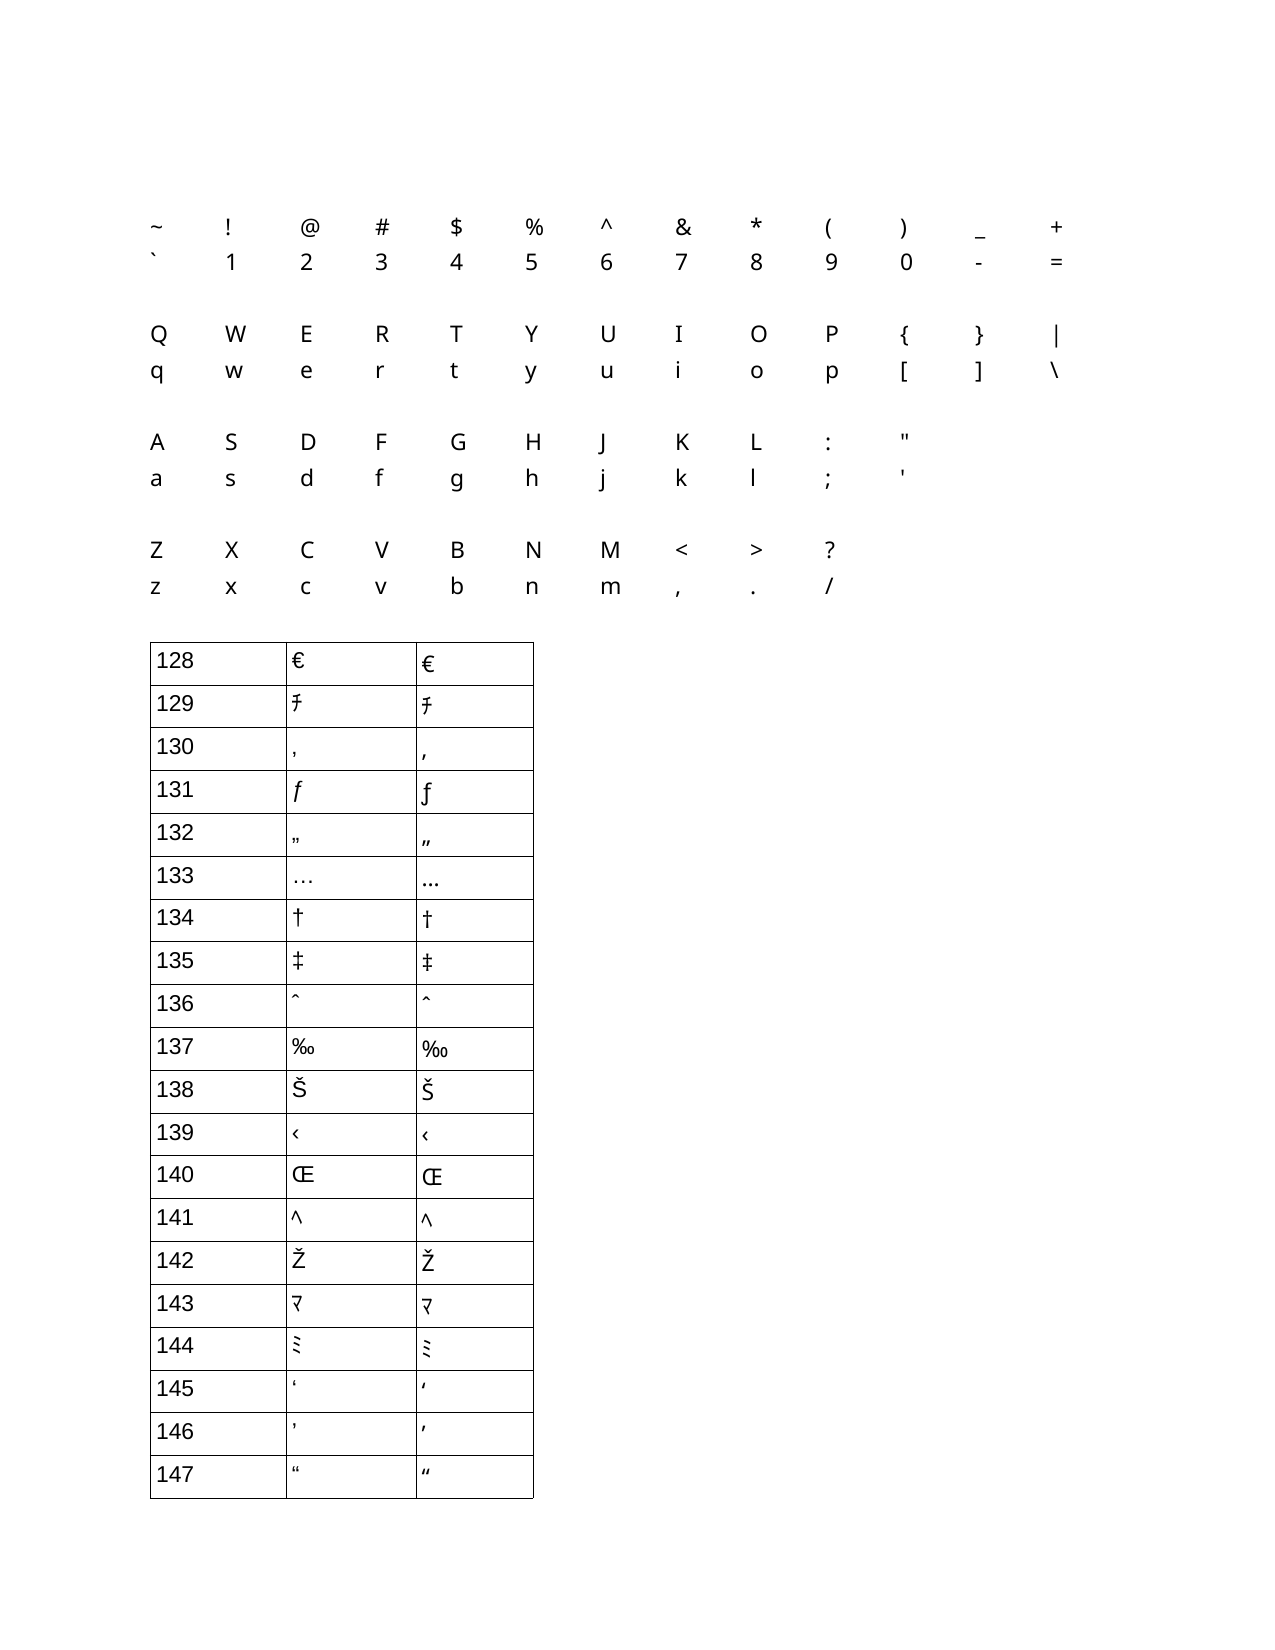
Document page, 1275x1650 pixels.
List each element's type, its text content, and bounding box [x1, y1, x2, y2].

table_cell 137 [151, 1028, 286, 1070]
table_cell 143 [151, 1285, 286, 1327]
text A S D F G H J K L : " [150, 426, 1125, 457]
table_cell 140 [151, 1156, 286, 1198]
table_header € [417, 643, 533, 684]
table_cell 146 [151, 1413, 286, 1455]
table_cell 136 [151, 985, 286, 1027]
table_cell ˆ [287, 985, 416, 1027]
table_cell ﾐ [287, 1328, 416, 1369]
table_cell “ [417, 1456, 533, 1498]
table_cell Œ [287, 1156, 416, 1198]
table_cell ‡ [417, 942, 533, 984]
table_cell 144 [151, 1328, 286, 1369]
table_cell Ž [287, 1242, 416, 1284]
table_cell ’ [417, 1413, 533, 1455]
table_cell ‰ [417, 1028, 533, 1070]
table_cell 138 [151, 1071, 286, 1113]
table_cell 134 [151, 900, 286, 941]
table_cell ‚ [417, 728, 533, 770]
table_cell ‘ [417, 1371, 533, 1412]
table_cell † [287, 900, 416, 941]
text a s d f g h j k l ; ' [150, 462, 1125, 493]
table_cell ˆ [417, 985, 533, 1027]
table_cell ‡ [287, 942, 416, 984]
table_cell 139 [151, 1114, 286, 1155]
table_cell 145 [151, 1371, 286, 1412]
table_cell ‰ [287, 1028, 416, 1070]
table_cell 142 [151, 1242, 286, 1284]
table_cell ‚ [287, 728, 416, 770]
table_cell … [287, 857, 416, 898]
table_cell 147 [151, 1456, 286, 1498]
text ` 1 2 3 4 5 6 7 8 9 0 - = [150, 246, 1125, 278]
table_cell ﾁ [287, 686, 416, 727]
table_cell † [417, 900, 533, 941]
text Q W E R T Y U I O P { } | [150, 318, 1125, 349]
table_cell 132 [151, 814, 286, 856]
table_cell ﾁ [417, 686, 533, 727]
table_cell Š [417, 1071, 533, 1113]
table_cell ‹ [417, 1114, 533, 1155]
table_cell „ [417, 814, 533, 856]
table_header 128 [151, 643, 286, 684]
table_cell ‹ [287, 1114, 416, 1155]
text Z X C V B N M < > ? [150, 534, 1125, 565]
table_cell 130 [151, 728, 286, 770]
table_cell “ [287, 1456, 416, 1498]
table_cell ﾐ [417, 1328, 533, 1369]
table_cell ƒ [287, 771, 416, 813]
table_cell ƒ [417, 771, 533, 813]
table_header € [287, 643, 416, 684]
table_cell 135 [151, 942, 286, 984]
table_cell Š [287, 1071, 416, 1113]
text q w e r t y u i o p [ ] \ [150, 354, 1125, 385]
table_cell ﾏ [287, 1285, 416, 1327]
table_cell ﾍ [287, 1199, 416, 1241]
table_cell ﾍ [417, 1199, 533, 1241]
table_cell ’ [287, 1413, 416, 1455]
table_cell 131 [151, 771, 286, 813]
table_cell Ž [417, 1242, 533, 1284]
table_cell … [417, 857, 533, 898]
table_cell ﾏ [417, 1285, 533, 1327]
table_cell Œ [417, 1156, 533, 1198]
text ~ ! @ # $ % ^ & * ( ) _ + [150, 210, 1125, 242]
text z x c v b n m , . / [150, 570, 1125, 601]
table_cell 129 [151, 686, 286, 727]
table_cell „ [287, 814, 416, 856]
table_cell 141 [151, 1199, 286, 1241]
table_cell ‘ [287, 1371, 416, 1412]
table_cell 133 [151, 857, 286, 898]
